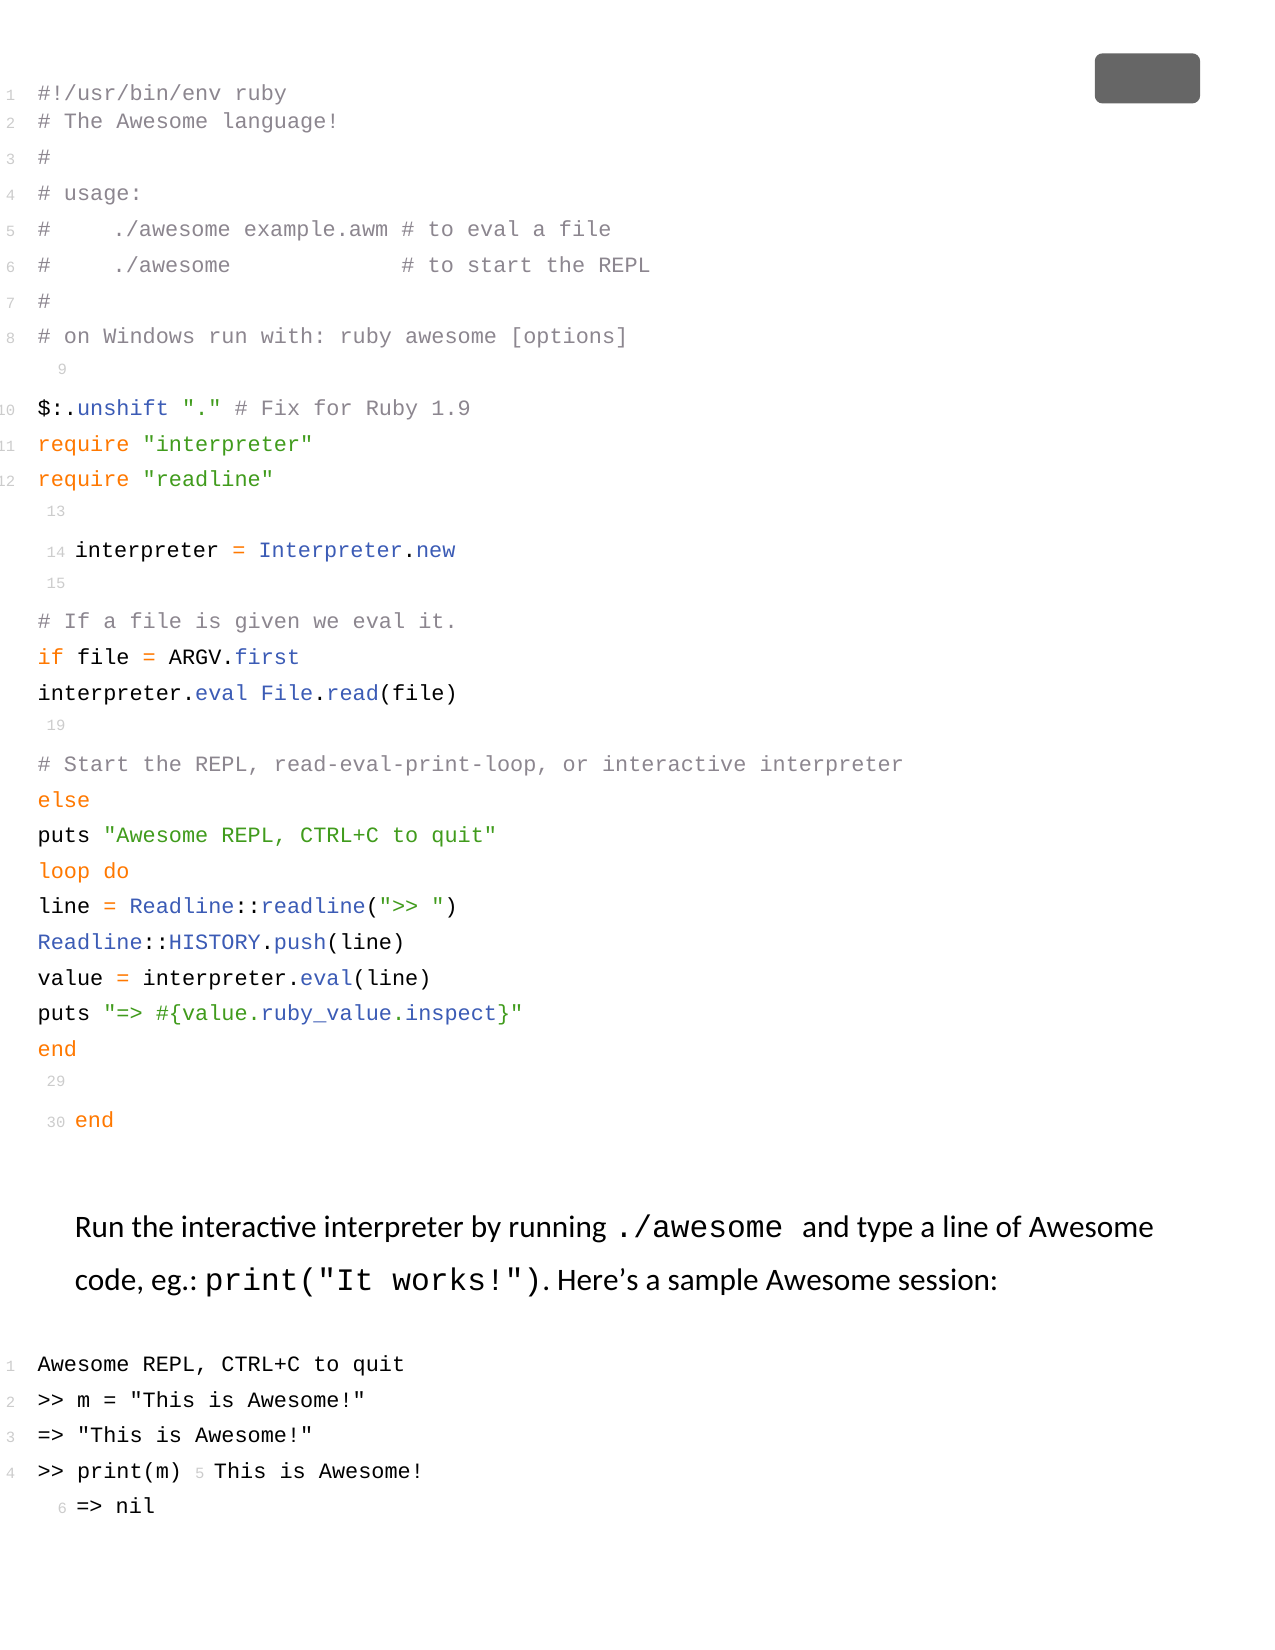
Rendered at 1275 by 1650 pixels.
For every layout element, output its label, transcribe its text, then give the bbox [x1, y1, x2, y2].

list # [6, 147, 1236, 171]
list # ./awesome # to start the REPL [6, 254, 1236, 279]
text Run the interactive interpreter by running ./awesome and type a line of Awesome code, eg.: print("It works!"). Here’s a sample Awesome session: [74, 1207, 1195, 1299]
list require "interpreter" [0, 433, 1275, 458]
list loop do [0, 860, 1275, 884]
list #!/usr/bin/env ruby awesome [6, 72, 1236, 107]
text 6 => nil [57, 1495, 1232, 1520]
list puts "Awesome REPL, CTRL+C to quit" [0, 824, 1275, 849]
text 9 [57, 362, 1275, 379]
list >> print(m) 5 This is Awesome! [6, 1460, 1232, 1485]
text 19 [46, 717, 1275, 735]
list => "This is Awesome!" [6, 1424, 1232, 1449]
list # ./awesome example.awm # to eval a file [6, 218, 1236, 243]
list # [6, 290, 1236, 315]
list >> m = "This is Awesome!" [6, 1389, 1232, 1414]
text 29 [46, 1074, 1275, 1092]
text 13 [46, 504, 1275, 521]
list line = Readline::readline(">> ") [0, 895, 1275, 920]
list Awesome REPL, CTRL+C to quit [6, 1353, 1232, 1378]
list $:.unshift "." # Fix for Ruby 1.9 [0, 397, 1275, 422]
list # The Awesome language! [6, 111, 1236, 136]
list value = interpreter.eval(line) [0, 967, 1275, 992]
list puts "=> #{value.ruby_value.inspect}" [0, 1002, 1275, 1027]
list else [0, 789, 1275, 814]
text 30 end [46, 1109, 1275, 1134]
text 14 interpreter = Interpreter.new [46, 539, 1275, 564]
list # Start the REPL, read-eval-print-loop, or interactive interpreter [0, 753, 1275, 778]
list # usage: [6, 183, 1236, 207]
list # If a file is given we eval it. [0, 611, 1232, 635]
text 15 [46, 575, 1275, 593]
list end [0, 1038, 1275, 1063]
list Readline::HISTORY.push(line) [0, 931, 1275, 956]
list if file = ARGV.first [0, 646, 1232, 671]
list interpreter.eval File.read(file) [0, 682, 1232, 707]
list require "readline" [0, 468, 1275, 493]
list # on Windows run with: ruby awesome [options] [6, 326, 1236, 351]
